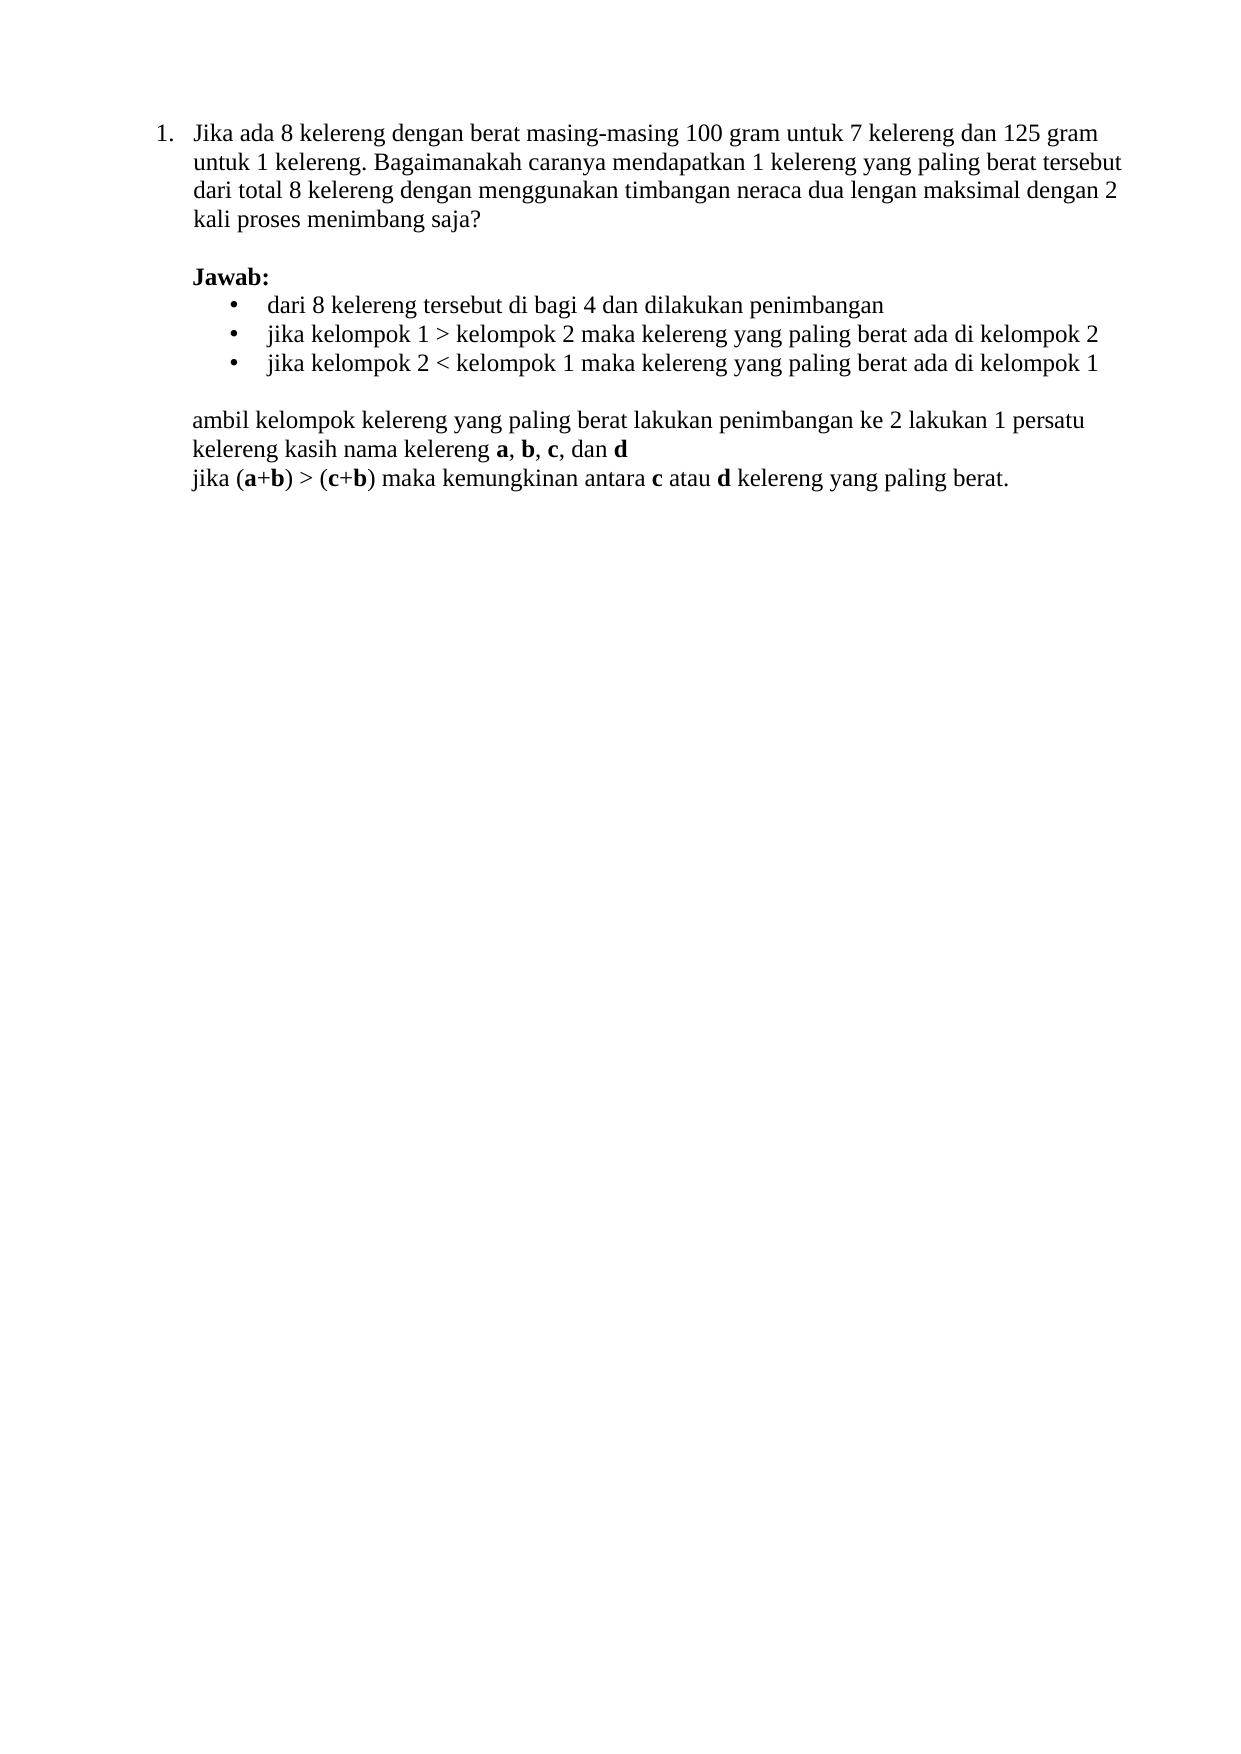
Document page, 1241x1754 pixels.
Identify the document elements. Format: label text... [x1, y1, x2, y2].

list Jika ada 8 kelereng dengan berat masing-masing 100 gram untuk 7 kelereng dan 125 gram untuk 1 kelereng. Bagaimanakah caranya mendapatkan 1 kelereng yang paling berat tersebut dari total 8 kelereng dengan menggunakan timbangan neraca dua lengan maksimal dengan 2 kali proses menimbang saja? [156, 118, 1122, 233]
text Jawab: [118, 262, 1122, 291]
list jika kelompok 1 > kelompok 2 maka kelereng yang paling berat ada di kelompok 2 [229, 319, 1122, 348]
list jika kelompok 2 < kelompok 1 maka kelereng yang paling berat ada di kelompok 1 [229, 348, 1122, 377]
list dari 8 kelereng tersebut di bagi 4 dan dilakukan penimbangan [229, 291, 1122, 319]
text jika (a+b) > (c+b) maka kemungkinan antara c atau d kelereng yang paling berat. [118, 463, 1122, 492]
text ambil kelompok kelereng yang paling berat lakukan penimbangan ke 2 lakukan 1 persatu kelereng kasih nama kelereng a, b, c, dan d [118, 406, 1122, 463]
